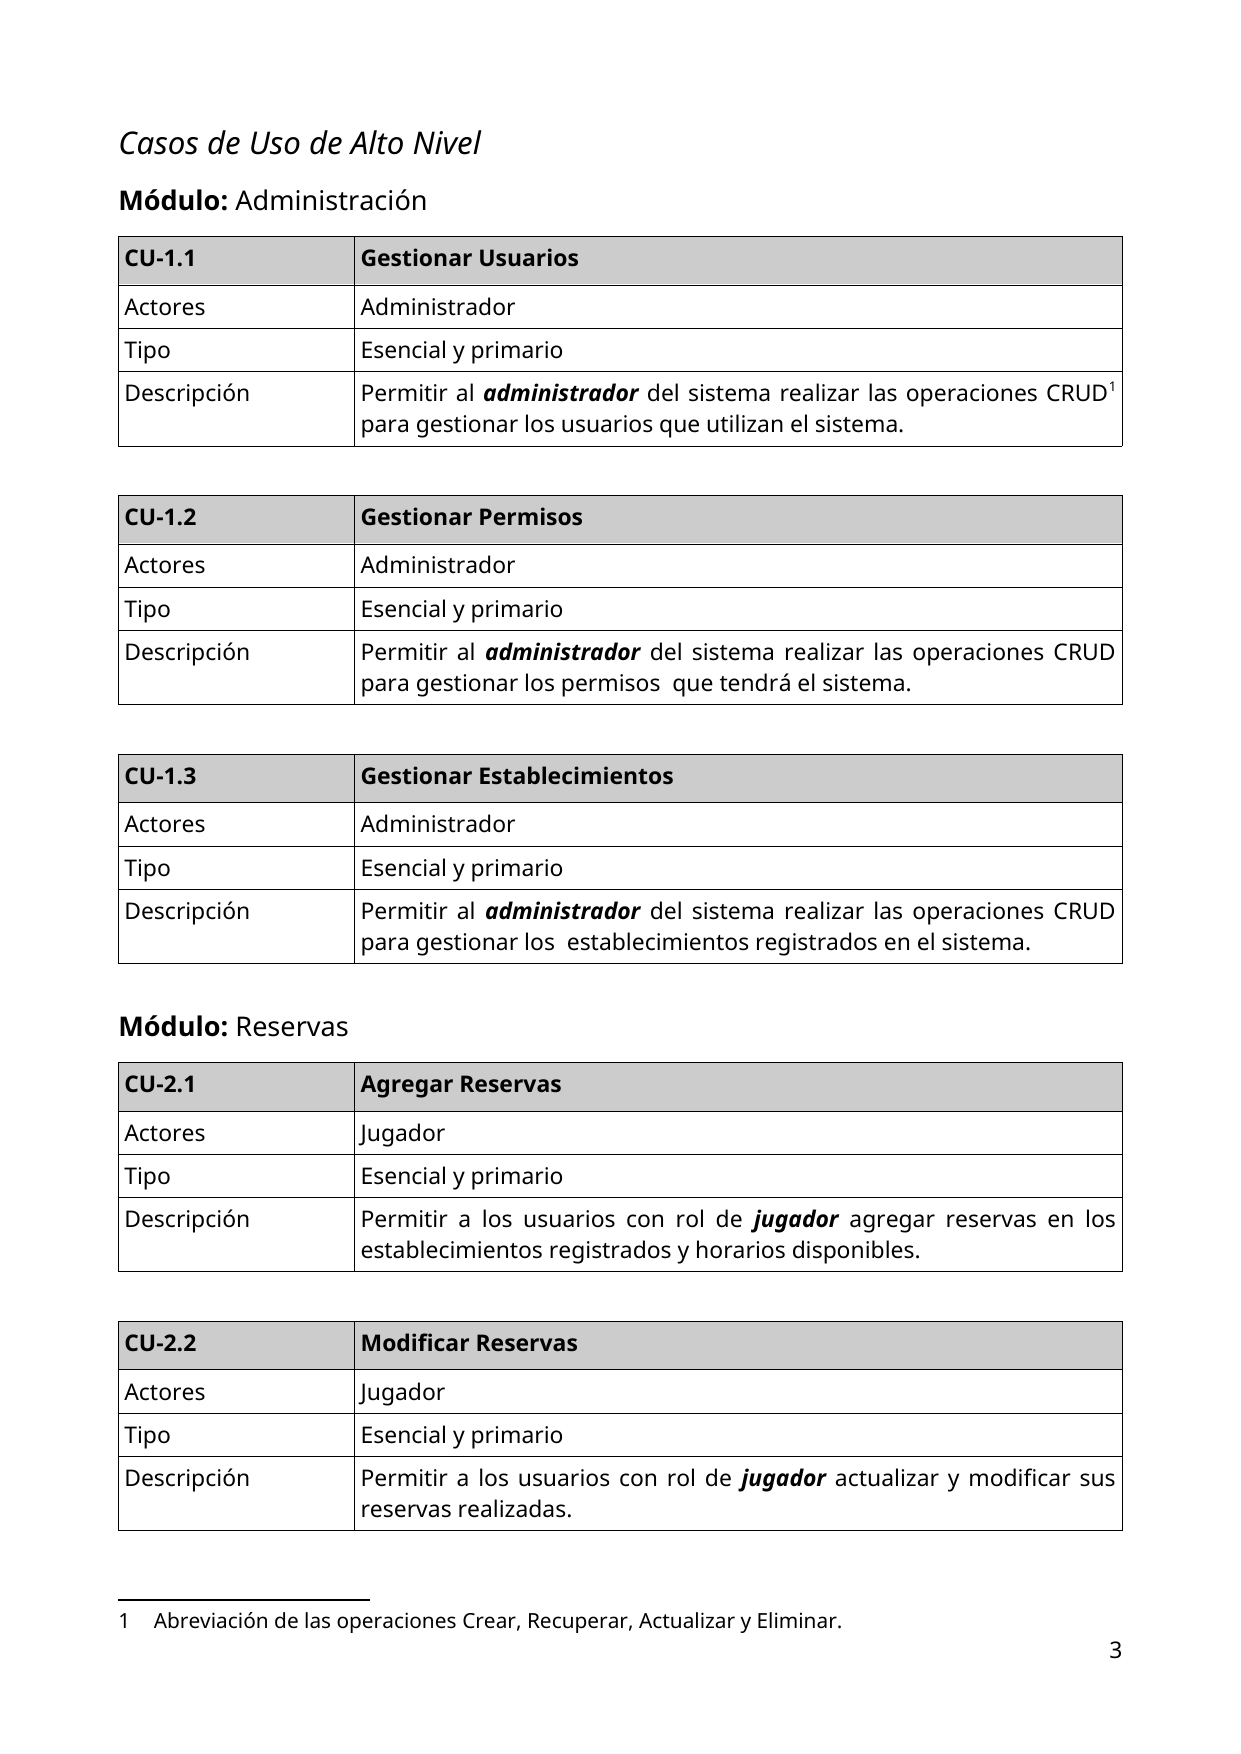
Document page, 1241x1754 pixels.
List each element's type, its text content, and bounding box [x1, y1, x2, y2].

subtitle Casos de Uso de Alto Nivel [118, 121, 1122, 163]
table_cell Permitir a los usuarios con rol de jugador agregar reservas en los establecimientos registrados y horarios disponibles. [355, 1198, 1122, 1271]
table_header Agregar Reservas [355, 1063, 1122, 1111]
table_cell Esencial y primario [355, 588, 1122, 630]
table_cell Administrador [355, 545, 1122, 587]
table_header Modificar Reservas [355, 1322, 1122, 1369]
table_header CU-2.2 [119, 1322, 354, 1369]
table_header Gestionar Permisos [355, 496, 1122, 543]
table_cell Tipo [119, 1155, 354, 1197]
table_header CU-2.1 [119, 1063, 354, 1111]
table_cell Actores [119, 803, 354, 846]
table_cell Descripción [119, 890, 354, 963]
table_cell Tipo [119, 588, 354, 630]
table_cell Tipo [119, 1414, 354, 1456]
table_header CU-1.1 [119, 237, 354, 284]
table_cell Permitir al administrador del sistema realizar las operaciones CRUD para gestionar los usuarios que utilizan el sistema. [355, 372, 1122, 446]
table_cell Administrador [355, 286, 1122, 328]
table_cell Actores [119, 545, 354, 587]
subtitle Módulo: Reservas [118, 1007, 1122, 1044]
table_cell Actores [119, 286, 354, 328]
table_cell Descripción [119, 1457, 354, 1530]
table_cell Jugador [355, 1112, 1122, 1154]
table_cell Jugador [355, 1370, 1122, 1413]
table_header CU-1.3 [119, 755, 354, 802]
table_cell Permitir al administrador del sistema realizar las operaciones CRUD para gestionar los establecimientos registrados en el sistema. [355, 890, 1122, 963]
table_cell Actores [119, 1112, 354, 1154]
table_cell Esencial y primario [355, 847, 1122, 889]
table_cell Permitir a los usuarios con rol de jugador actualizar y modificar sus reservas realizadas. [355, 1457, 1122, 1530]
table_cell Esencial y primario [355, 1155, 1122, 1197]
table_cell Esencial y primario [355, 1414, 1122, 1456]
table_header Gestionar Usuarios [355, 237, 1122, 284]
table_cell Descripción [119, 1198, 354, 1271]
table_cell Descripción [119, 631, 354, 704]
table_cell Tipo [119, 329, 354, 371]
table_cell Administrador [355, 803, 1122, 846]
table_header Gestionar Establecimientos [355, 755, 1122, 802]
subtitle Módulo: Administración [118, 181, 1122, 218]
table_cell Descripción [119, 372, 354, 446]
table_cell Permitir al administrador del sistema realizar las operaciones CRUD para gestionar los permisos que tendrá el sistema. [355, 631, 1122, 704]
table_cell Tipo [119, 847, 354, 889]
table_cell Actores [119, 1370, 354, 1413]
table_cell Esencial y primario [355, 329, 1122, 371]
table_header CU-1.2 [119, 496, 354, 543]
